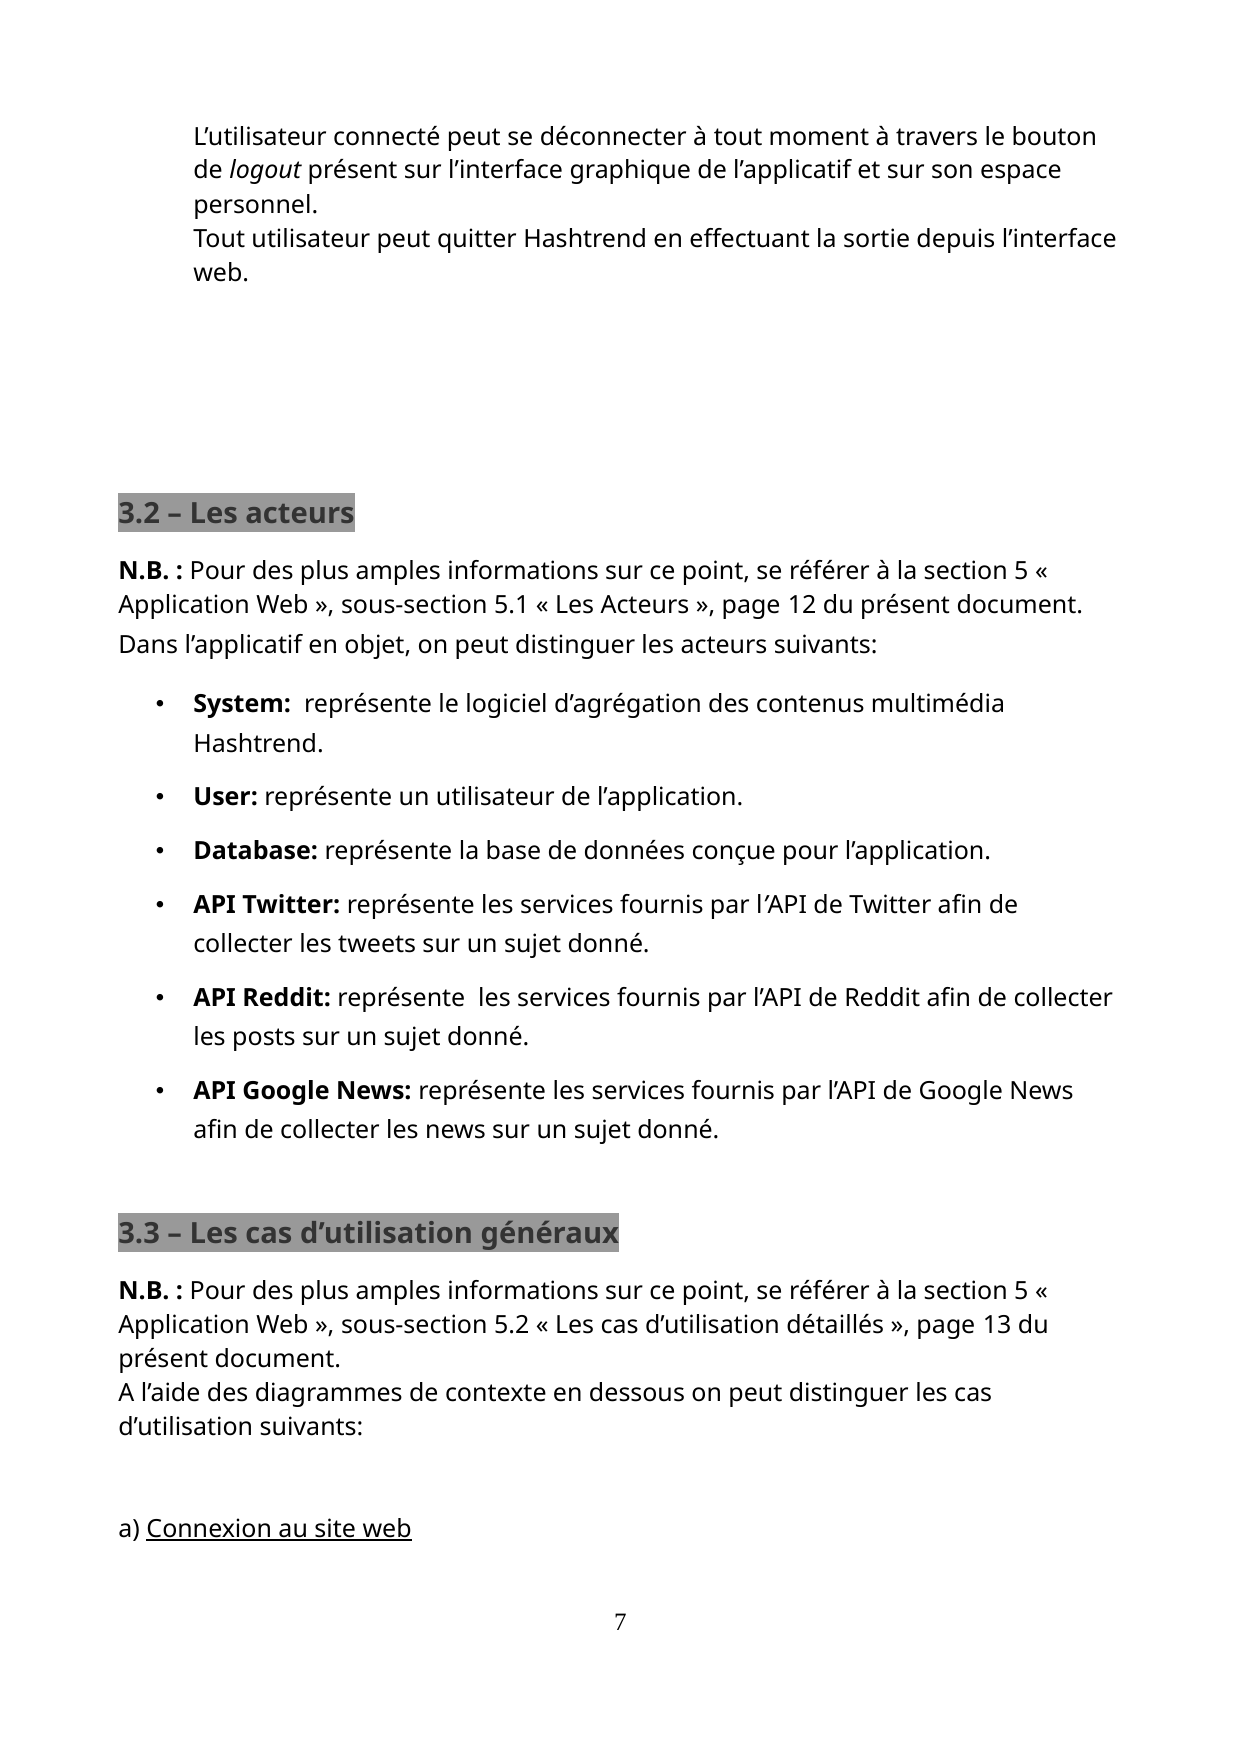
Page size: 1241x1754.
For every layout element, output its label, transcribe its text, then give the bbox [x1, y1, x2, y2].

list System: représente le logiciel d’agrégation des contenus multimédia Hashtrend. [156, 686, 1122, 759]
list Database: représente la base de données conçue pour l’application. [156, 833, 1122, 867]
list User: représente un utilisateur de l’application. [156, 779, 1122, 813]
text N.B. : Pour des plus amples informations sur ce point, se référer à la section 5 « Application Web », sous-section 5.1 « Les Acteurs », page 12 du présent document. [118, 552, 1122, 620]
text A l’aide des diagrammes de contexte en dessous on peut distinguer les cas d’utilisation suivants: [118, 1374, 1122, 1443]
list API Google News: représente les services fournis par l’API de Google News afin de collecter les news sur un sujet donné. [156, 1072, 1122, 1146]
text Dans l’applicatif en objet, on peut distinguer les acteurs suivants: [118, 626, 1122, 660]
text a) Connexion au site web [118, 1511, 1122, 1545]
list API Twitter: représente les services fournis par l’API de Twitter afin de collecter les tweets sur un sujet donné. [156, 886, 1122, 960]
list L’utilisateur connecté peut se déconnecter à tout moment à travers le bouton de logout présent sur l’interface graphique de l’applicatif et sur son espace personnel. [156, 118, 1122, 220]
text 3.3 – Les cas d’utilisation généraux [118, 1213, 1122, 1252]
text N.B. : Pour des plus amples informations sur ce point, se référer à la section 5 « Application Web », sous-section 5.2 « Les cas d’utilisation détaillés », page 13 du présent document. [118, 1272, 1122, 1374]
text 3.2 – Les acteurs [118, 493, 1122, 532]
list Tout utilisateur peut quitter Hashtrend en effectuant la sortie depuis l’interface web. [156, 220, 1122, 288]
list API Reddit: représente les services fournis par l’API de Reddit afin de collecter les posts sur un sujet donné. [156, 979, 1122, 1053]
